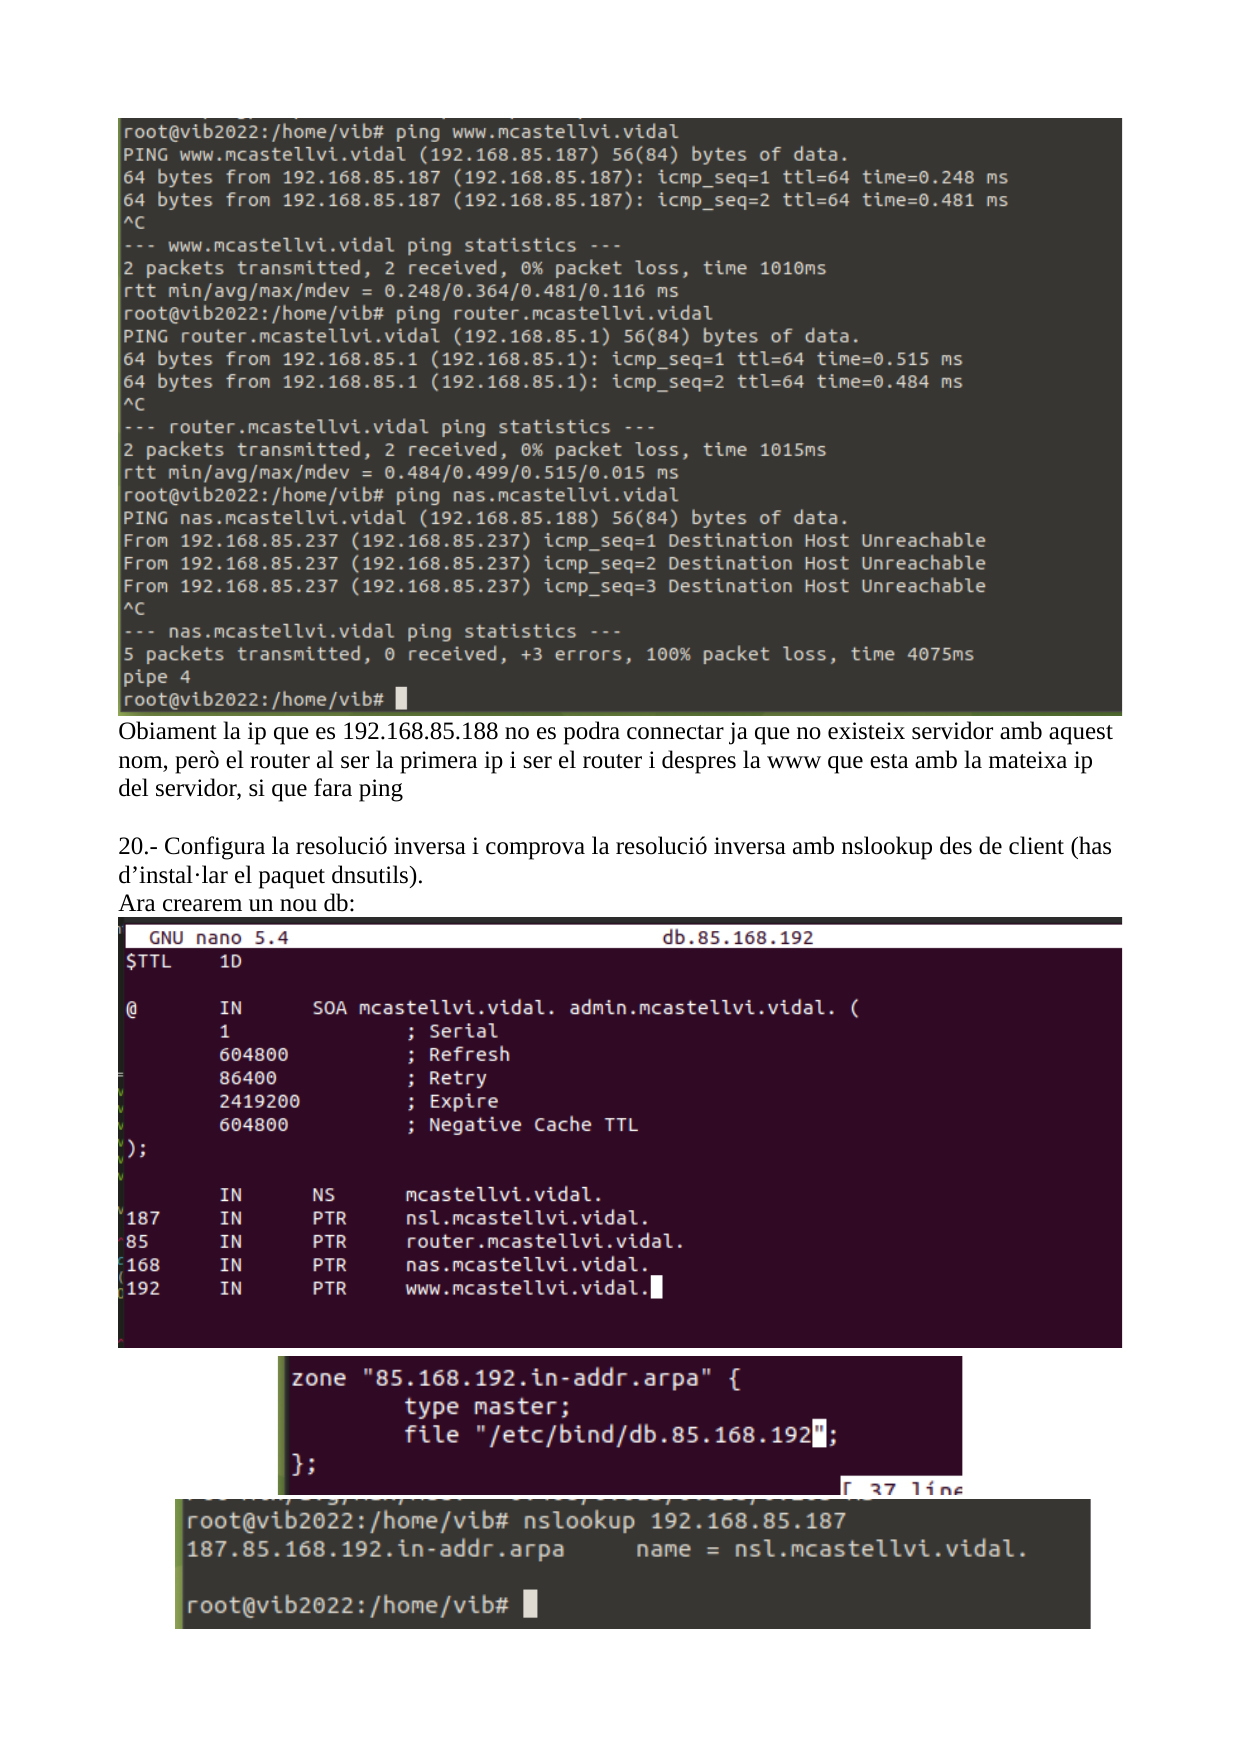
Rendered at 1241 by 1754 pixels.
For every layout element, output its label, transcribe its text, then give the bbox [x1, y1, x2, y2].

picture [118, 917, 1123, 1348]
text Obiament la ip que es 192.168.85.188 no es podra connectar ja que no existeix servidor amb aquest nom, però el router al ser la primera ip i ser el router i despres la www que esta amb la mateixa ip del servidor, si que fara ping [118, 716, 1122, 802]
picture [277, 1356, 963, 1495]
picture [118, 118, 1123, 716]
text 20.- Configura la resolució inversa i comprova la resolució inversa amb nslookup des de client (has d’instal·lar el paquet dnsutils). [118, 831, 1122, 888]
picture [175, 1499, 1091, 1629]
text Ara crearem un nou db: [118, 888, 1122, 917]
